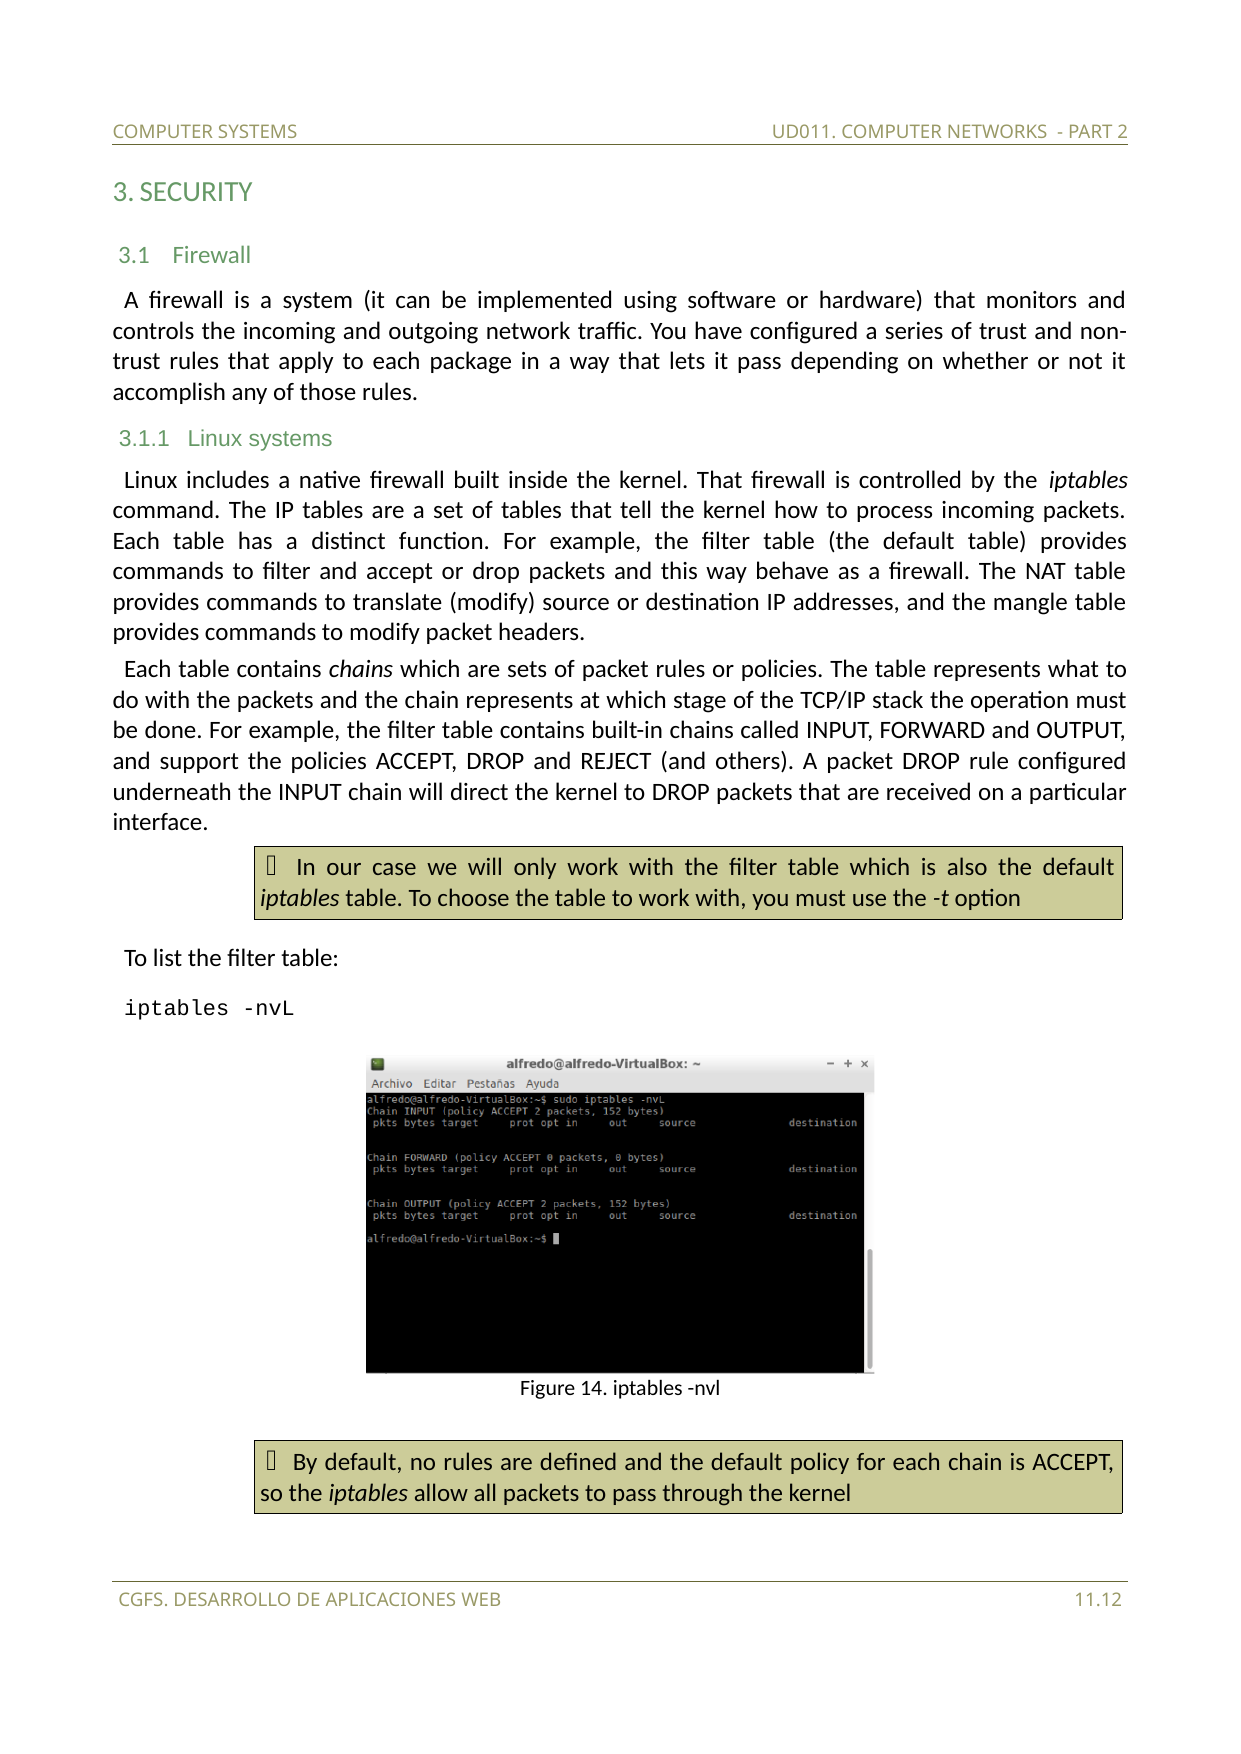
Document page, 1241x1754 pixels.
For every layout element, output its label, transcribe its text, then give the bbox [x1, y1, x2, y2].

subtitle Linux systems [112, 425, 1128, 452]
text A firewall is a system (it can be implemented using software or hardware) that monitors and controls the incoming and outgoing network traffic. You have configured a series of trust and non-trust rules that apply to each package in a way that lets it pass depending on whether or not it accomplish any of those rules. [112, 284, 1128, 406]
text Figure 14. iptables -nvl [366, 1374, 874, 1401]
text  By default, no rules are defined and the default policy for each chain is ACCEPT, so the iptables allow all packets to pass through the kernel [255, 1441, 1122, 1513]
subtitle Firewall [112, 239, 1128, 269]
text To list the filter table: [112, 942, 1128, 973]
text iptables -nvL [112, 997, 1128, 1022]
text Each table contains chains which are sets of packet rules or policies. The table represents what to do with the packets and the chain represents at which stage of the TCP/IP stack the operation must be done. For example, the filter table contains built-in chains called INPUT, FORWARD and OUTPUT, and support the policies ACCEPT, DROP and REJECT (and others). A packet DROP rule configured underneath the INPUT chain will direct the kernel to DROP packets that are received on a particular interface. [112, 653, 1128, 837]
text  In our case we will only work with the filter table which is also the default iptables table. To choose the table to work with, you must use the -t option [255, 847, 1122, 919]
picture [366, 1055, 875, 1374]
subtitle Security [112, 173, 1128, 209]
text Linux includes a native firewall built inside the kernel. That firewall is controlled by the iptables command. The IP tables are a set of tables that tell the kernel how to process incoming packets. Each table has a distinct function. For example, the filter table (the default table) provides commands to filter and accept or drop packets and this way behave as a firewall. The NAT table provides commands to translate (modify) source or destination IP addresses, and the mangle table provides commands to modify packet headers. [112, 464, 1128, 647]
